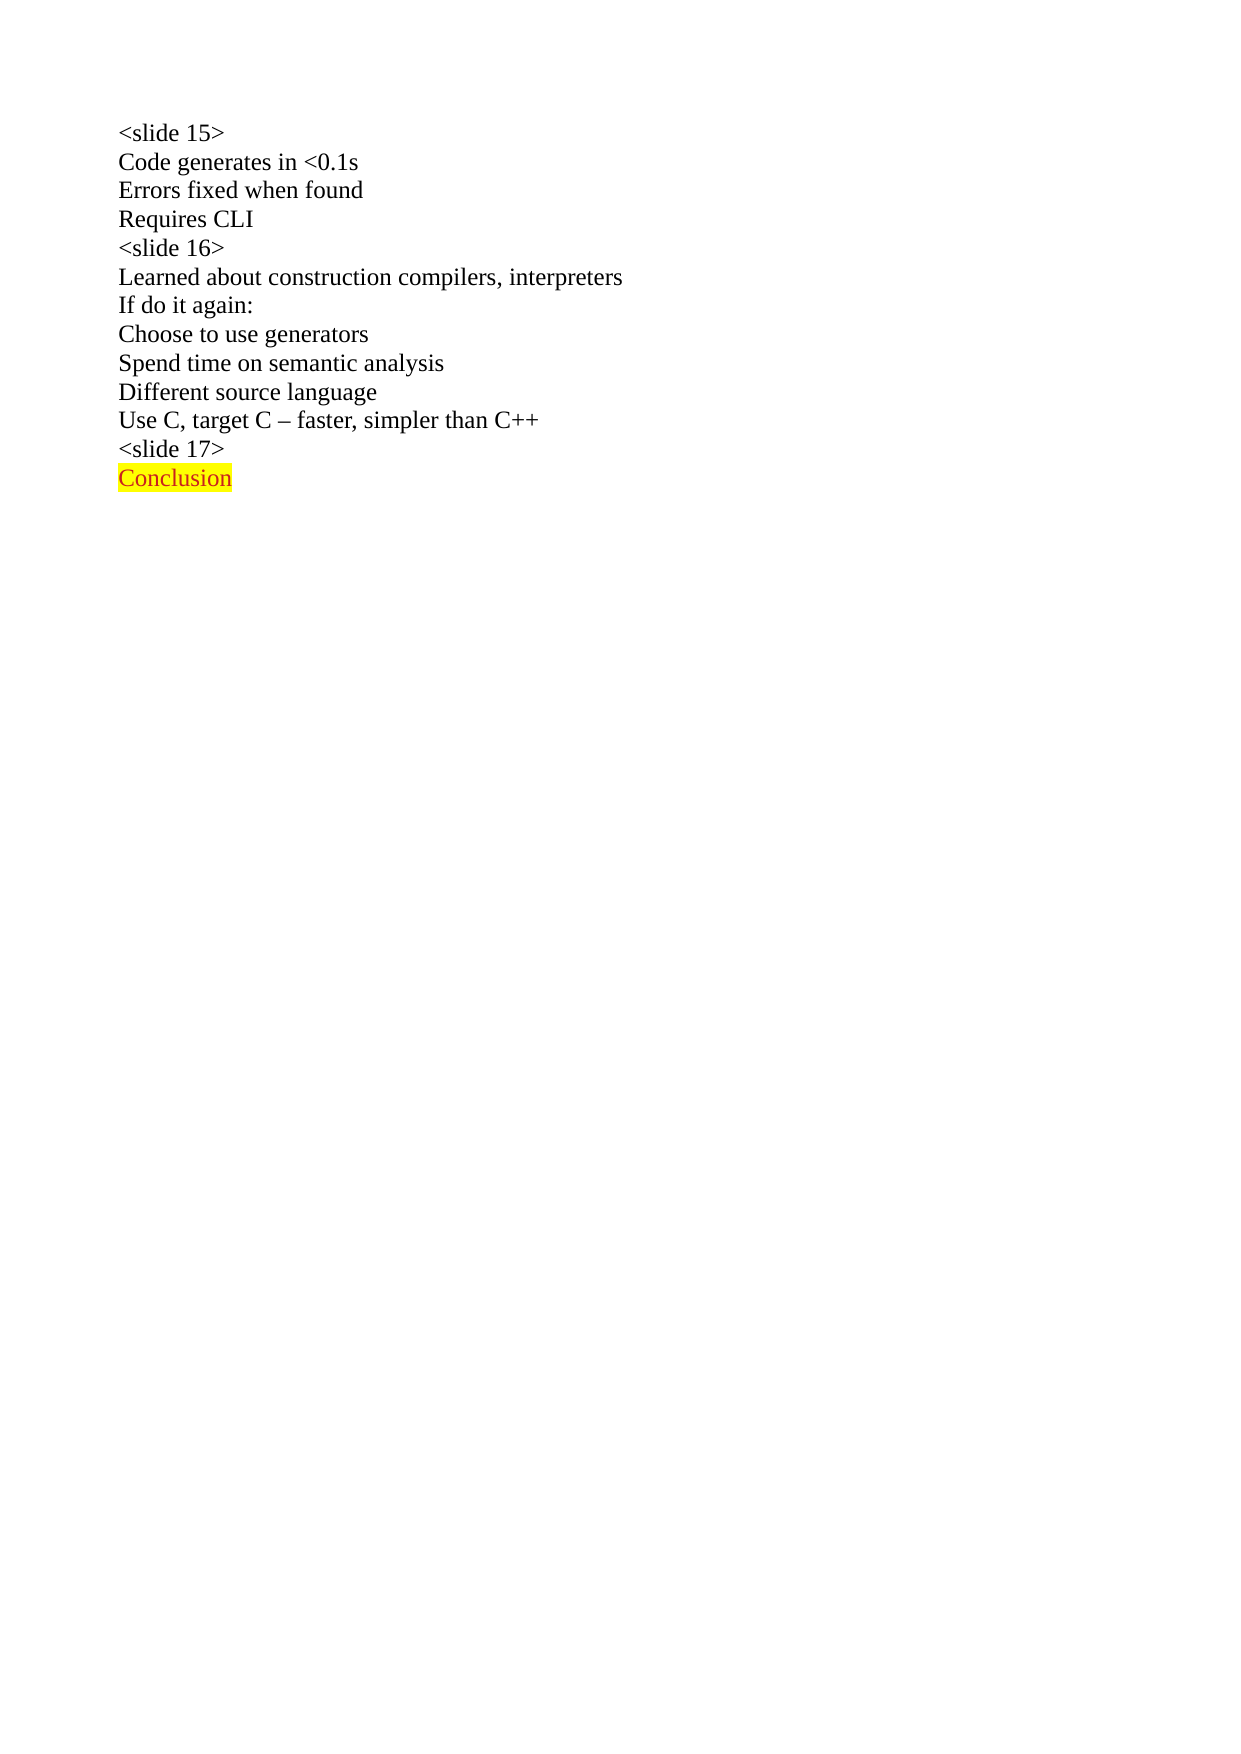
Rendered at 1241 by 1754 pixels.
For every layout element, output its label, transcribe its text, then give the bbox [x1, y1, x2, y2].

text Conclusion [118, 463, 1122, 492]
text Choose to use generators [118, 319, 1122, 348]
text Code generates in <0.1s [118, 147, 1122, 176]
text If do it again: [118, 291, 1122, 319]
text Learned about construction compilers, interpreters [118, 262, 1122, 291]
text <slide 17> [118, 434, 1122, 463]
text Different source language [118, 377, 1122, 406]
text <slide 15> [118, 118, 1122, 147]
text Spend time on semantic analysis [118, 348, 1122, 377]
text <slide 16> [118, 233, 1122, 262]
text Errors fixed when found [118, 176, 1122, 204]
text Use C, target C – faster, simpler than C++ [118, 406, 1122, 434]
text Requires CLI [118, 204, 1122, 233]
